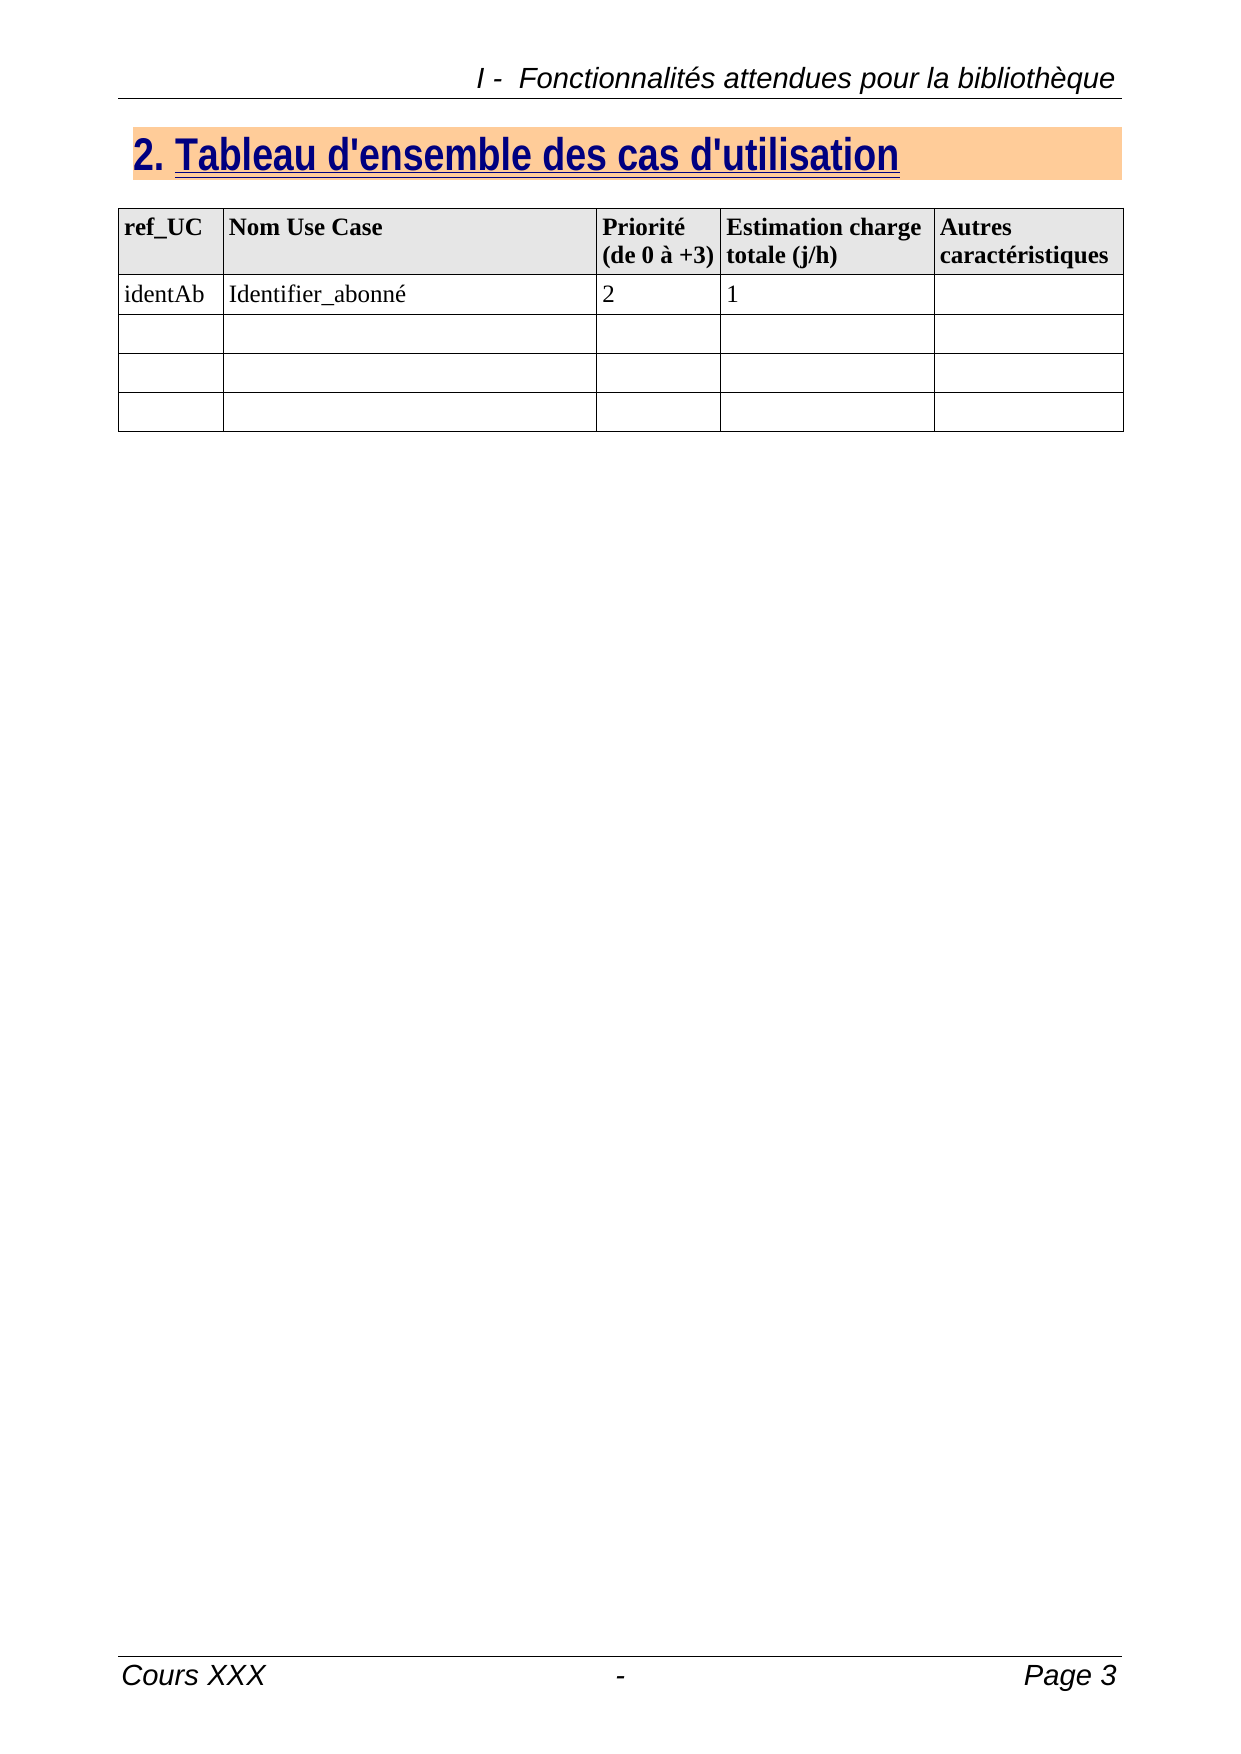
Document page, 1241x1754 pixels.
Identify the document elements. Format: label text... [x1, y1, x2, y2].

table_cell [597, 315, 720, 353]
table_header Nom Use Case [224, 209, 596, 274]
table_cell [935, 354, 1123, 392]
table_cell [224, 354, 596, 392]
table_cell identAb [119, 275, 223, 314]
table_cell 1 [721, 275, 934, 314]
table_cell [224, 393, 596, 431]
table_cell [597, 393, 720, 431]
table_header ref_UC [119, 209, 223, 274]
table_header Priorité (de 0 à +3) [597, 209, 720, 274]
subtitle Tableau d'ensemble des cas d'utilisation [133, 127, 1122, 180]
table_cell [597, 354, 720, 392]
table_header Autres caractéristiques [935, 209, 1123, 274]
table_cell [119, 315, 223, 353]
table_cell [119, 354, 223, 392]
table_cell 2 [597, 275, 720, 314]
table_cell [935, 275, 1123, 314]
table_header Estimation charge totale (j/h) [721, 209, 934, 274]
table_cell [119, 393, 223, 431]
table_cell [224, 315, 596, 353]
table_cell [721, 315, 934, 353]
table_cell [721, 354, 934, 392]
table_cell Identifier_abonné [224, 275, 596, 314]
table_cell [935, 393, 1123, 431]
table_cell [721, 393, 934, 431]
table_cell [935, 315, 1123, 353]
